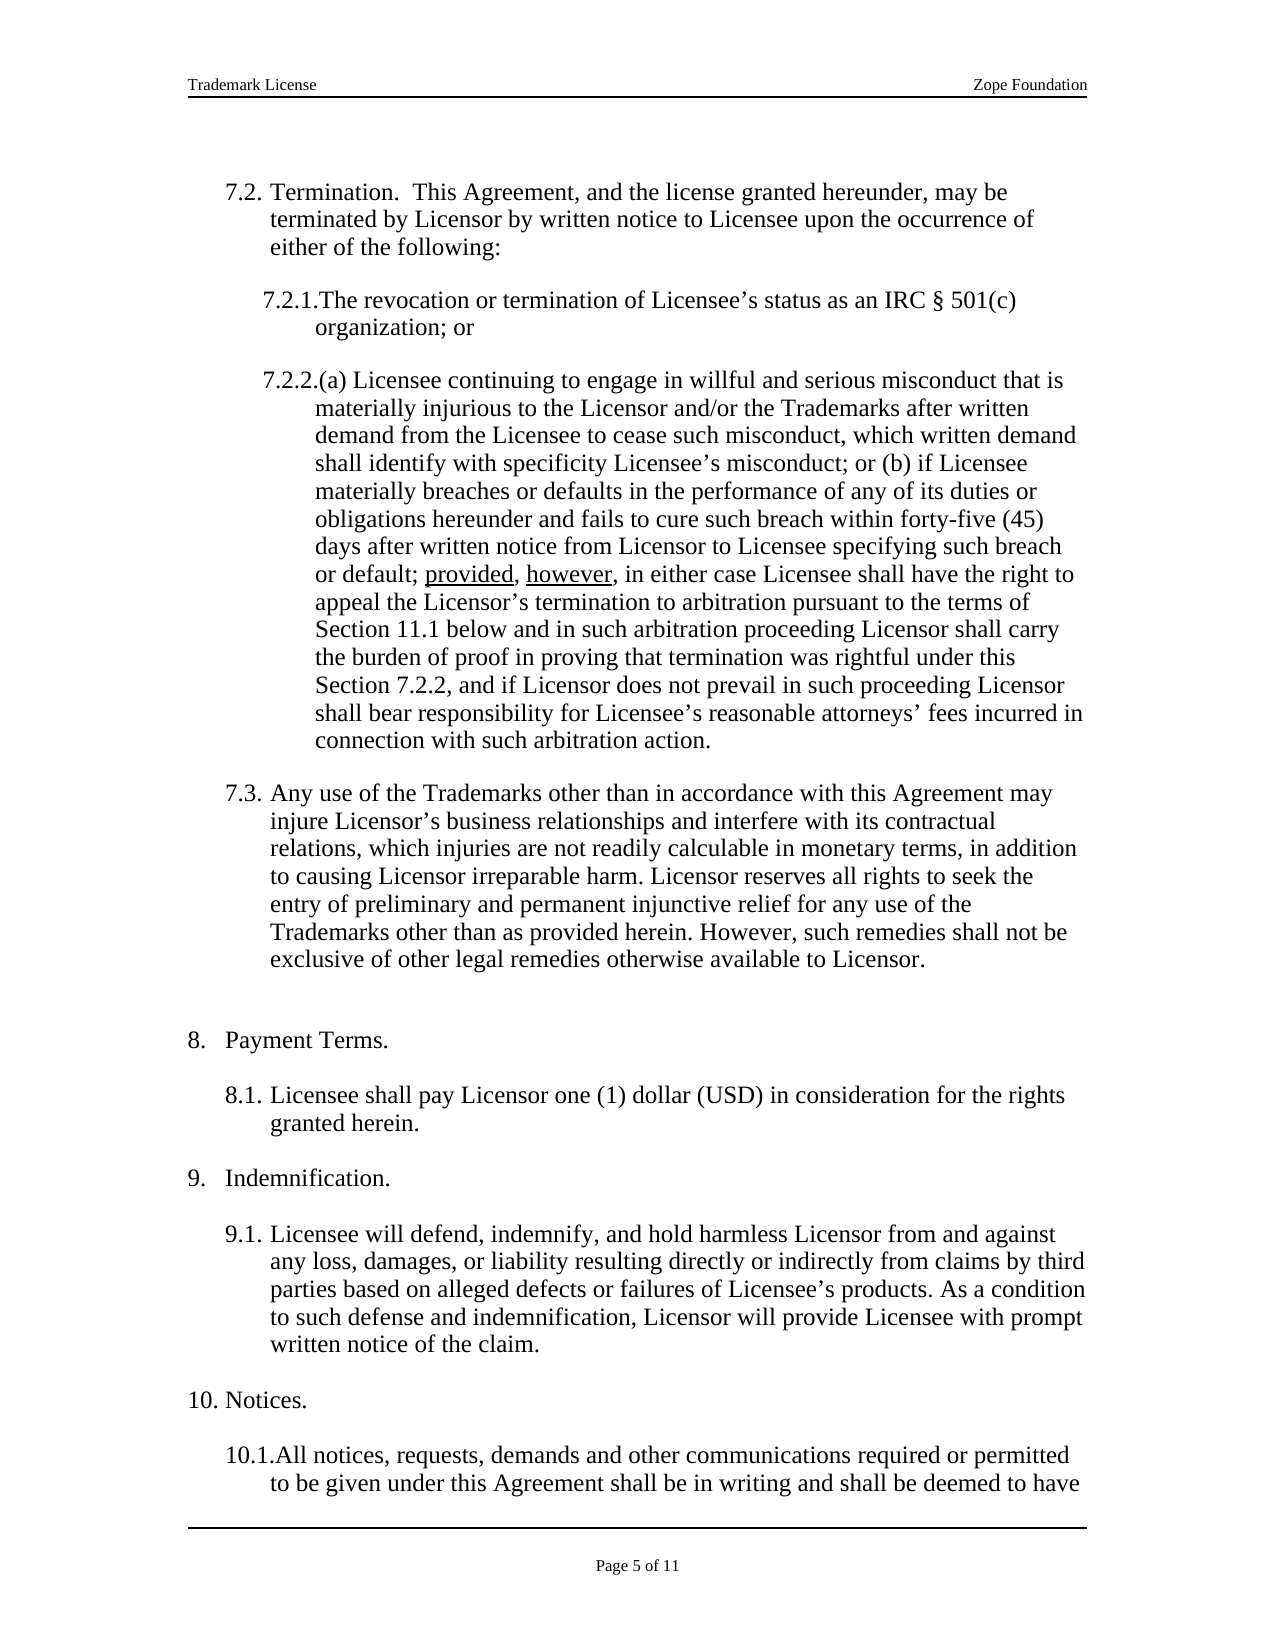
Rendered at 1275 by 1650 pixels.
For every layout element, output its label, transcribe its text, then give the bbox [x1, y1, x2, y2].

list Licensee shall pay Licensor one (1) dollar (USD) in consideration for the rights granted herein. [225, 1081, 1087, 1164]
list Payment Terms. [187, 1026, 1087, 1081]
list (a) Licensee continuing to engage in willful and serious misconduct that is materially injurious to the Licensor and/or the Trademarks after written demand from the Licensee to cease such misconduct, which written demand shall identify with specificity Licensee’s misconduct; or (b) if Licensee materially breaches or defaults in the performance of any of its duties or obligations hereunder and fails to cure such breach within forty-five (45) days after written notice from Licensor to Licensee specifying such breach or default; provided, however, in either case Licensee shall have the right to appeal the Licensor’s termination to arbitration pursuant to the terms of Section 11.1 below and in such arbitration proceeding Licensor shall carry the burden of proof in proving that termination was rightful under this Section 7.2.2, and if Licensor does not prevail in such proceeding Licensor shall bear responsibility for Licensee’s reasonable attorneys’ fees incurred in connection with such arbitration action. [262, 366, 1087, 754]
list Notices. [187, 1386, 1087, 1441]
list Termination. This Agreement, and the license granted hereunder, may be terminated by Licensor by written notice to Licensee upon the occurrence of either of the following: [225, 178, 1087, 261]
list Any use of the Trademarks other than in accordance with this Agreement may injure Licensor’s business relationships and interfere with its contractual relations, which injuries are not readily calculable in monetary terms, in addition to causing Licensor irreparable harm. Licensor reserves all rights to seek the entry of preliminary and permanent injunctive relief for any use of the Trademarks other than as provided herein. However, such remedies shall not be exclusive of other legal remedies otherwise available to Licensor. [225, 779, 1087, 1001]
list [225, 150, 1087, 178]
list All notices, requests, demands and other communications required or permitted to be given under this Agreement shall be in writing and shall be deemed to have [225, 1441, 1087, 1497]
list Licensee will defend, indemnify, and hold harmless Licensor from and against any loss, damages, or liability resulting directly or indirectly from claims by third parties based on alleged defects or failures of Licensee’s products. As a condition to such defense and indemnification, Licensor will provide Licensee with prompt written notice of the claim. [225, 1220, 1087, 1386]
list Indemnification. [187, 1164, 1087, 1220]
list The revocation or termination of Licensee’s status as an IRC § 501(c) organization; or [262, 286, 1087, 341]
